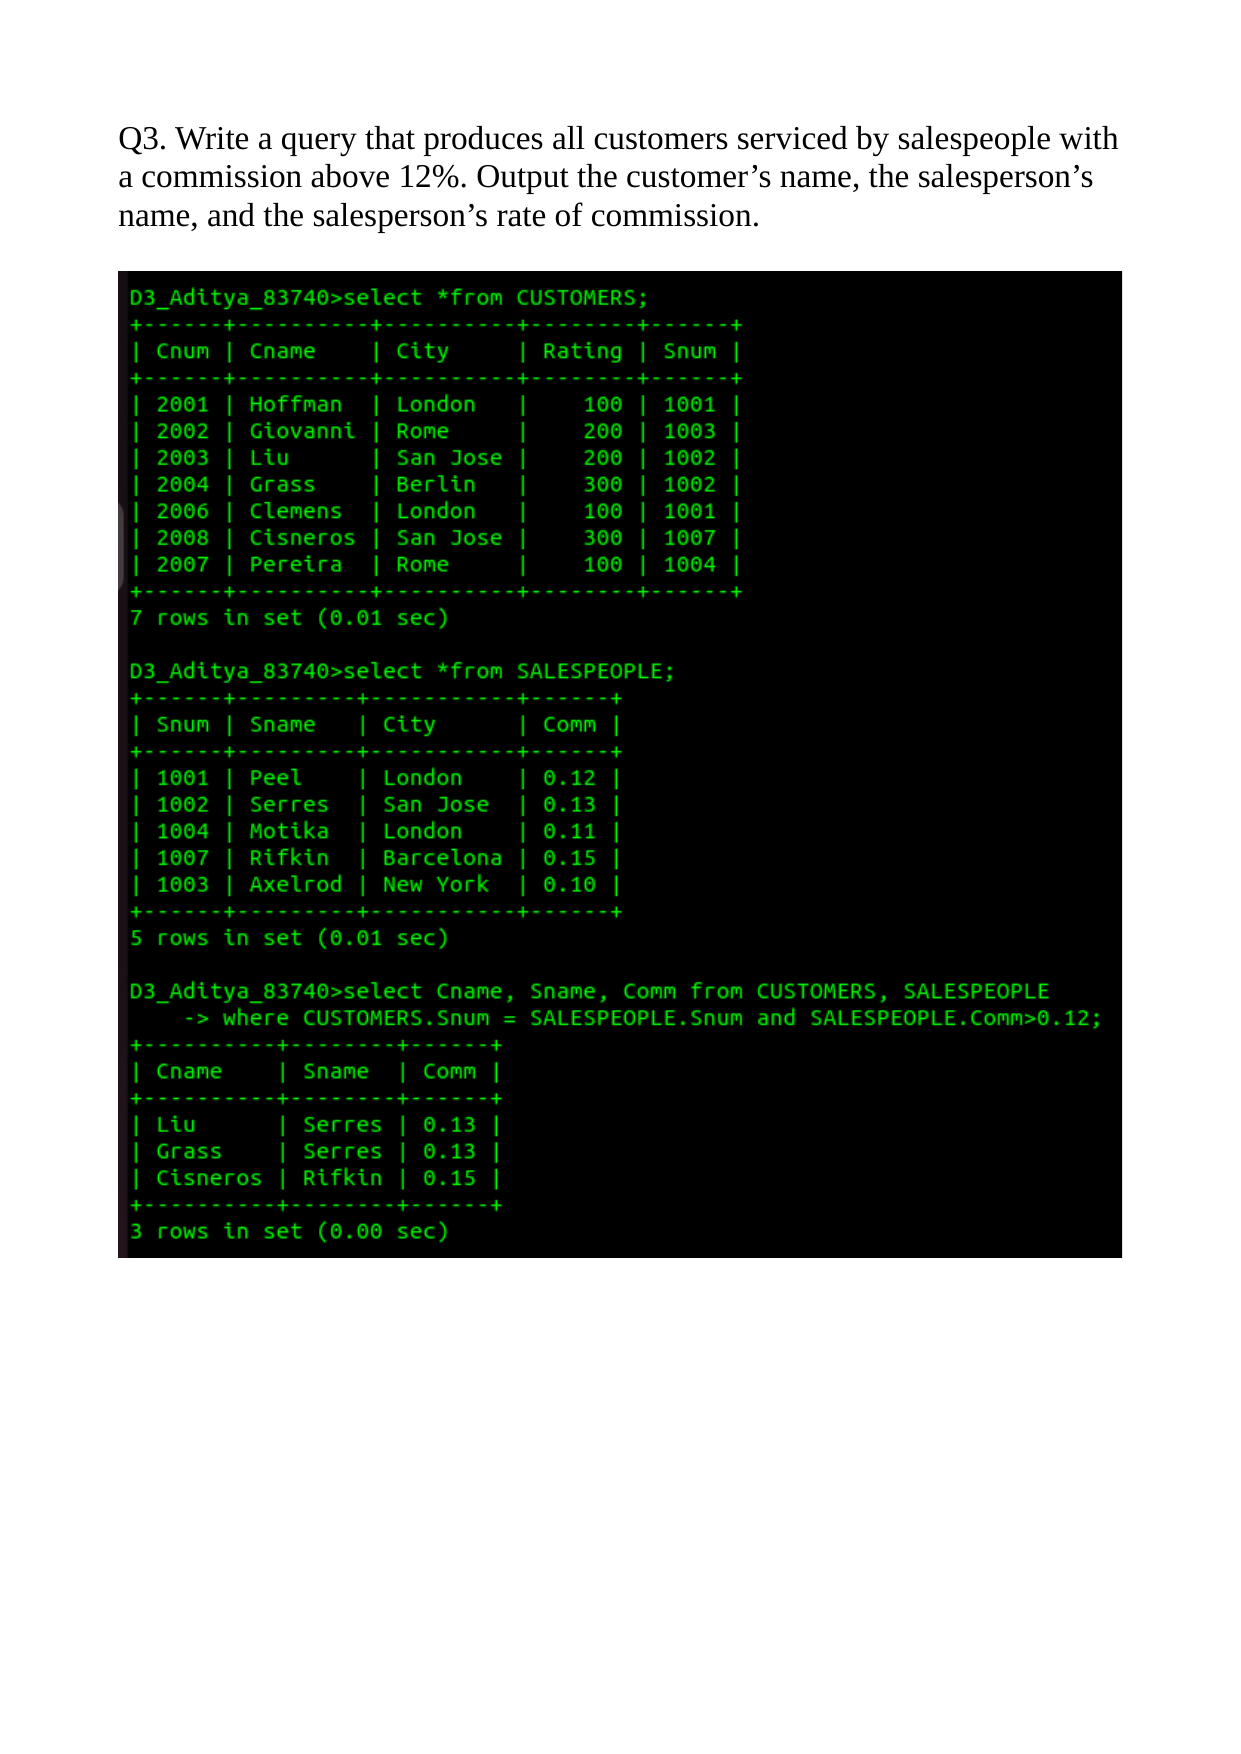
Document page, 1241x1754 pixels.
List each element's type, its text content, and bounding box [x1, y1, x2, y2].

picture [118, 271, 1123, 1258]
text name, and the salesperson’s rate of commission. [118, 195, 1122, 233]
text Q3. Write a query that produces all customers serviced by salespeople with a commission above 12%. Output the customer’s name, the salesperson’s [118, 118, 1122, 195]
